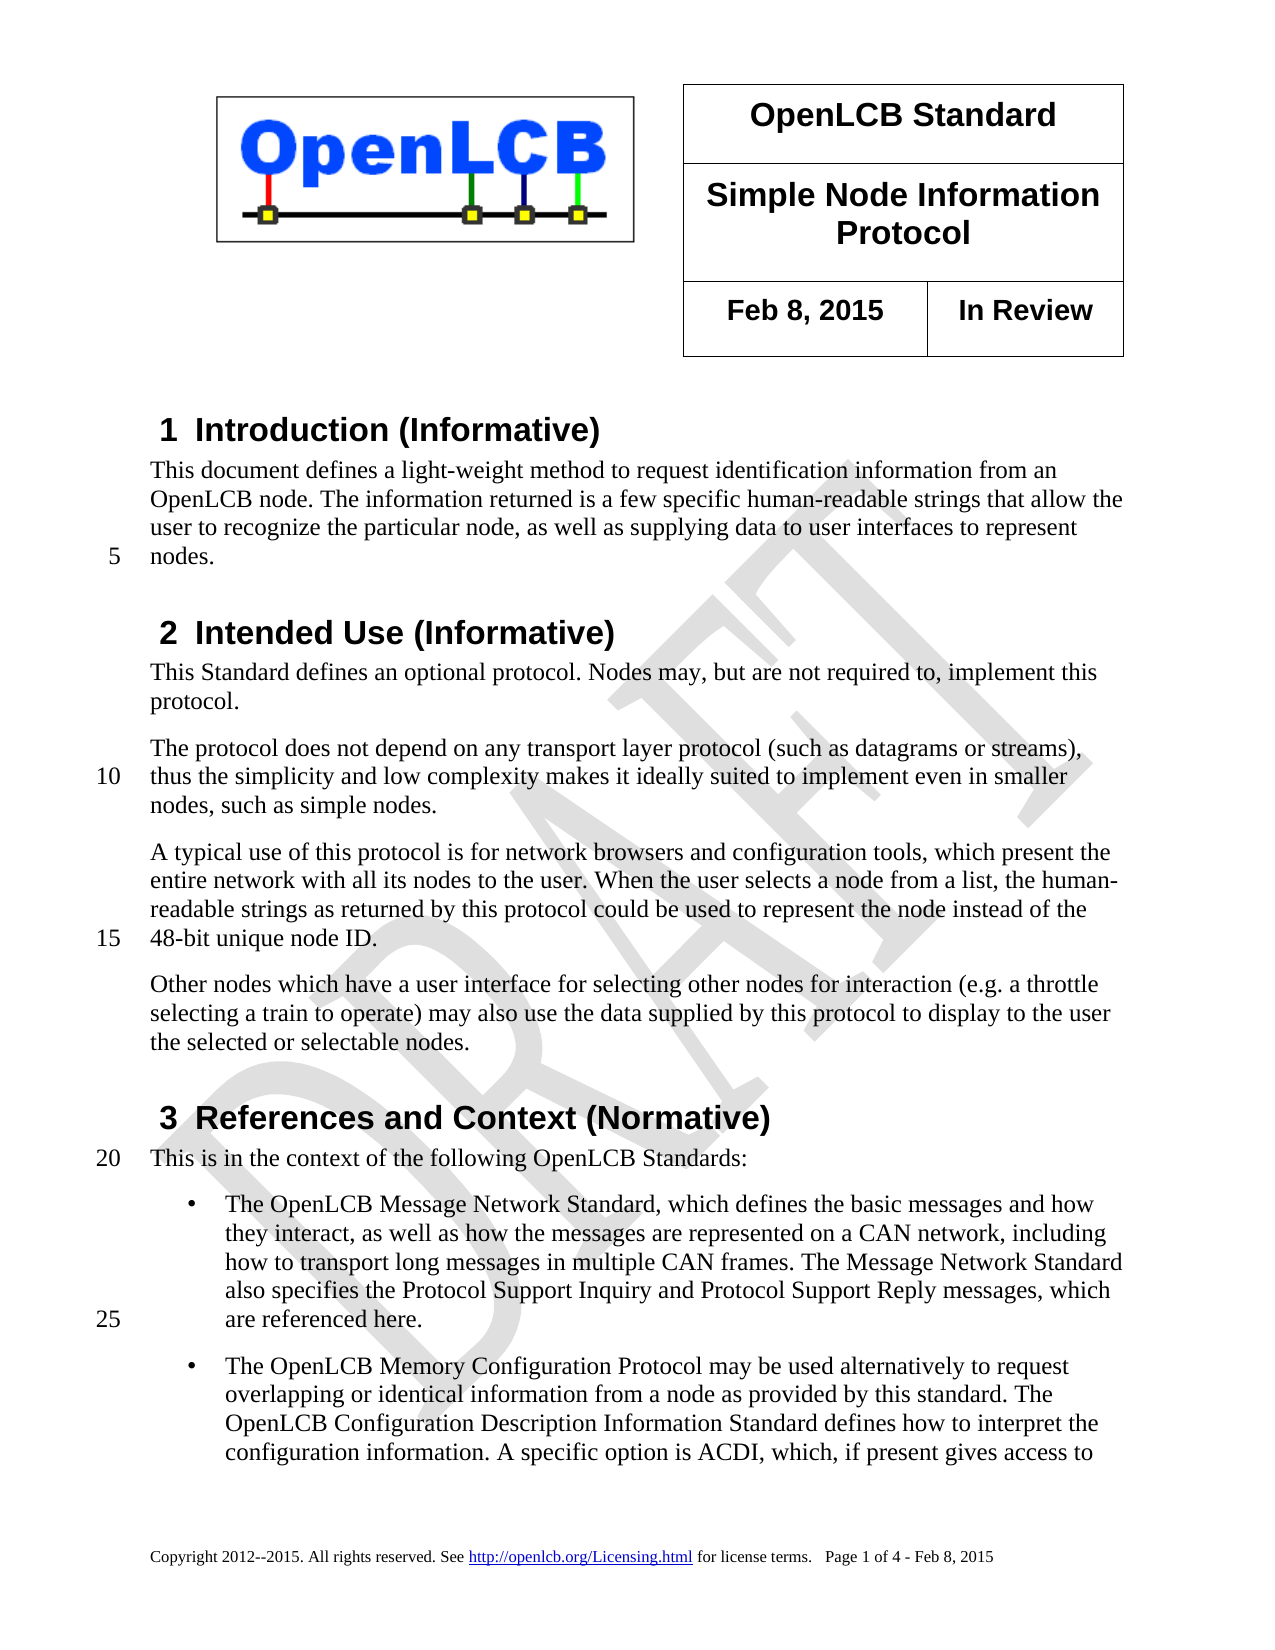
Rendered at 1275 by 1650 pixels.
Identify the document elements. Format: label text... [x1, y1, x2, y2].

text The protocol does not depend on any transport layer protocol (such as datagrams or streams), thus the simplicity and low complexity makes it ideally suited to implement even in smaller nodes, such as simple nodes. [1019, 733, 1125, 819]
subtitle References and Context (Normative) [503, 1098, 620, 1137]
text A typical use of this protocol is for network browsers and configuration tools, which present the entire network with all its nodes to the user. When the user selects a node from a list, the human-readable strings as returned by this protocol could be used to represent the node instead of the 48-bit unique node ID. [626, 837, 882, 952]
text A typical use of this protocol is for network browsers and configuration tools, which present the entire network with all its nodes to the user. When the user selects a node from a list, the human-readable strings as returned by this protocol could be used to represent the node instead of the 48-bit unique node ID. [559, 837, 700, 952]
text This Standard defines an optional protocol. Nodes may, but are not required to, implement this protocol. [943, 657, 1125, 715]
text This Standard defines an optional protocol. Nodes may, but are not required to, implement this protocol. [150, 657, 657, 715]
text This document defines a light-weight method to request identification information from an OpenLCB node. The information returned is a few specific human-readable strings that allow the user to recognize the particular node, as well as supplying data to user interfaces to represent nodes. [150, 455, 1125, 570]
text A typical use of this protocol is for network browsers and configuration tools, which present the entire network with all its nodes to the user. When the user selects a node from a list, the human-readable strings as returned by this protocol could be used to represent the node instead of the 48-bit unique node ID. [150, 837, 618, 952]
list The OpenLCB Message Network Standard, which defines the basic messages and how they interact, as well as how the messages are represented on a CAN network, including how to transport long messages in multiple CAN frames. The Message Network Standard also specifies the Protocol Support Inquiry and Protocol Support Reply messages, which are referenced here. [468, 1189, 1125, 1333]
text Other nodes which have a user interface for selecting other nodes for interaction (e.g. a throttle selecting a train to operate) may also use the data supplied by this protocol to display to the user the selected or selectable nodes. [505, 969, 690, 1056]
list The OpenLCB Memory Configuration Protocol may be used alternatively to request overlapping or identical information from a node as provided by this standard. The OpenLCB Configuration Description Information Standard defines how to interpret the configuration information. A specific option is ACDI, which, if present gives access to [187, 1351, 1125, 1466]
subtitle Intended Use (Informative) [150, 613, 692, 651]
list The OpenLCB Message Network Standard, which defines the basic messages and how they interact, as well as how the messages are represented on a CAN network, including how to transport long messages in multiple CAN frames. The Message Network Standard also specifies the Protocol Support Inquiry and Protocol Support Reply messages, which are referenced here. [268, 1189, 494, 1333]
text Other nodes which have a user interface for selecting other nodes for interaction (e.g. a throttle selecting a train to operate) may also use the data supplied by this protocol to display to the user the selected or selectable nodes. [669, 969, 1125, 1056]
text A typical use of this protocol is for network browsers and configuration tools, which present the entire network with all its nodes to the user. When the user selects a node from a list, the human-readable strings as returned by this protocol could be used to represent the node instead of the 48-bit unique node ID. [822, 837, 1125, 952]
text The protocol does not depend on any transport layer protocol (such as datagrams or streams), thus the simplicity and low complexity makes it ideally suited to implement even in smaller nodes, such as simple nodes. [150, 733, 761, 819]
text Other nodes which have a user interface for selecting other nodes for interaction (e.g. a throttle selecting a train to operate) may also use the data supplied by this protocol to display to the user the selected or selectable nodes. [367, 969, 515, 1056]
subtitle [899, 613, 1125, 651]
subtitle Introduction (Informative) [150, 410, 1125, 449]
text This is in the context of the following OpenLCB Standards: [222, 1143, 408, 1172]
subtitle References and Context (Normative) [373, 1098, 482, 1137]
subtitle References and Context (Normative) [150, 1098, 207, 1137]
subtitle References and Context (Normative) [212, 1098, 369, 1137]
subtitle References and Context (Normative) [615, 1098, 1125, 1137]
text This is in the context of the following OpenLCB Standards: [425, 1143, 517, 1172]
text This is in the context of the following OpenLCB Standards: [532, 1143, 1125, 1172]
text Other nodes which have a user interface for selecting other nodes for interaction (e.g. a throttle selecting a train to operate) may also use the data supplied by this protocol to display to the user the selected or selectable nodes. [150, 969, 401, 1056]
picture [216, 95, 636, 244]
text The protocol does not depend on any transport layer protocol (such as datagrams or streams), thus the simplicity and low complexity makes it ideally suited to implement even in smaller nodes, such as simple nodes. [718, 733, 818, 793]
list The OpenLCB Message Network Standard, which defines the basic messages and how they interact, as well as how the messages are represented on a CAN network, including how to transport long messages in multiple CAN frames. The Message Network Standard also specifies the Protocol Support Inquiry and Protocol Support Reply messages, which are referenced here. [187, 1189, 368, 1333]
text This is in the context of the following OpenLCB Standards: [150, 1151, 207, 1172]
subtitle [733, 613, 894, 651]
subtitle [694, 627, 751, 651]
text The protocol does not depend on any transport layer protocol (such as datagrams or streams), thus the simplicity and low complexity makes it ideally suited to implement even in smaller nodes, such as simple nodes. [798, 733, 1033, 819]
text This Standard defines an optional protocol. Nodes may, but are not required to, implement this protocol. [665, 657, 958, 715]
